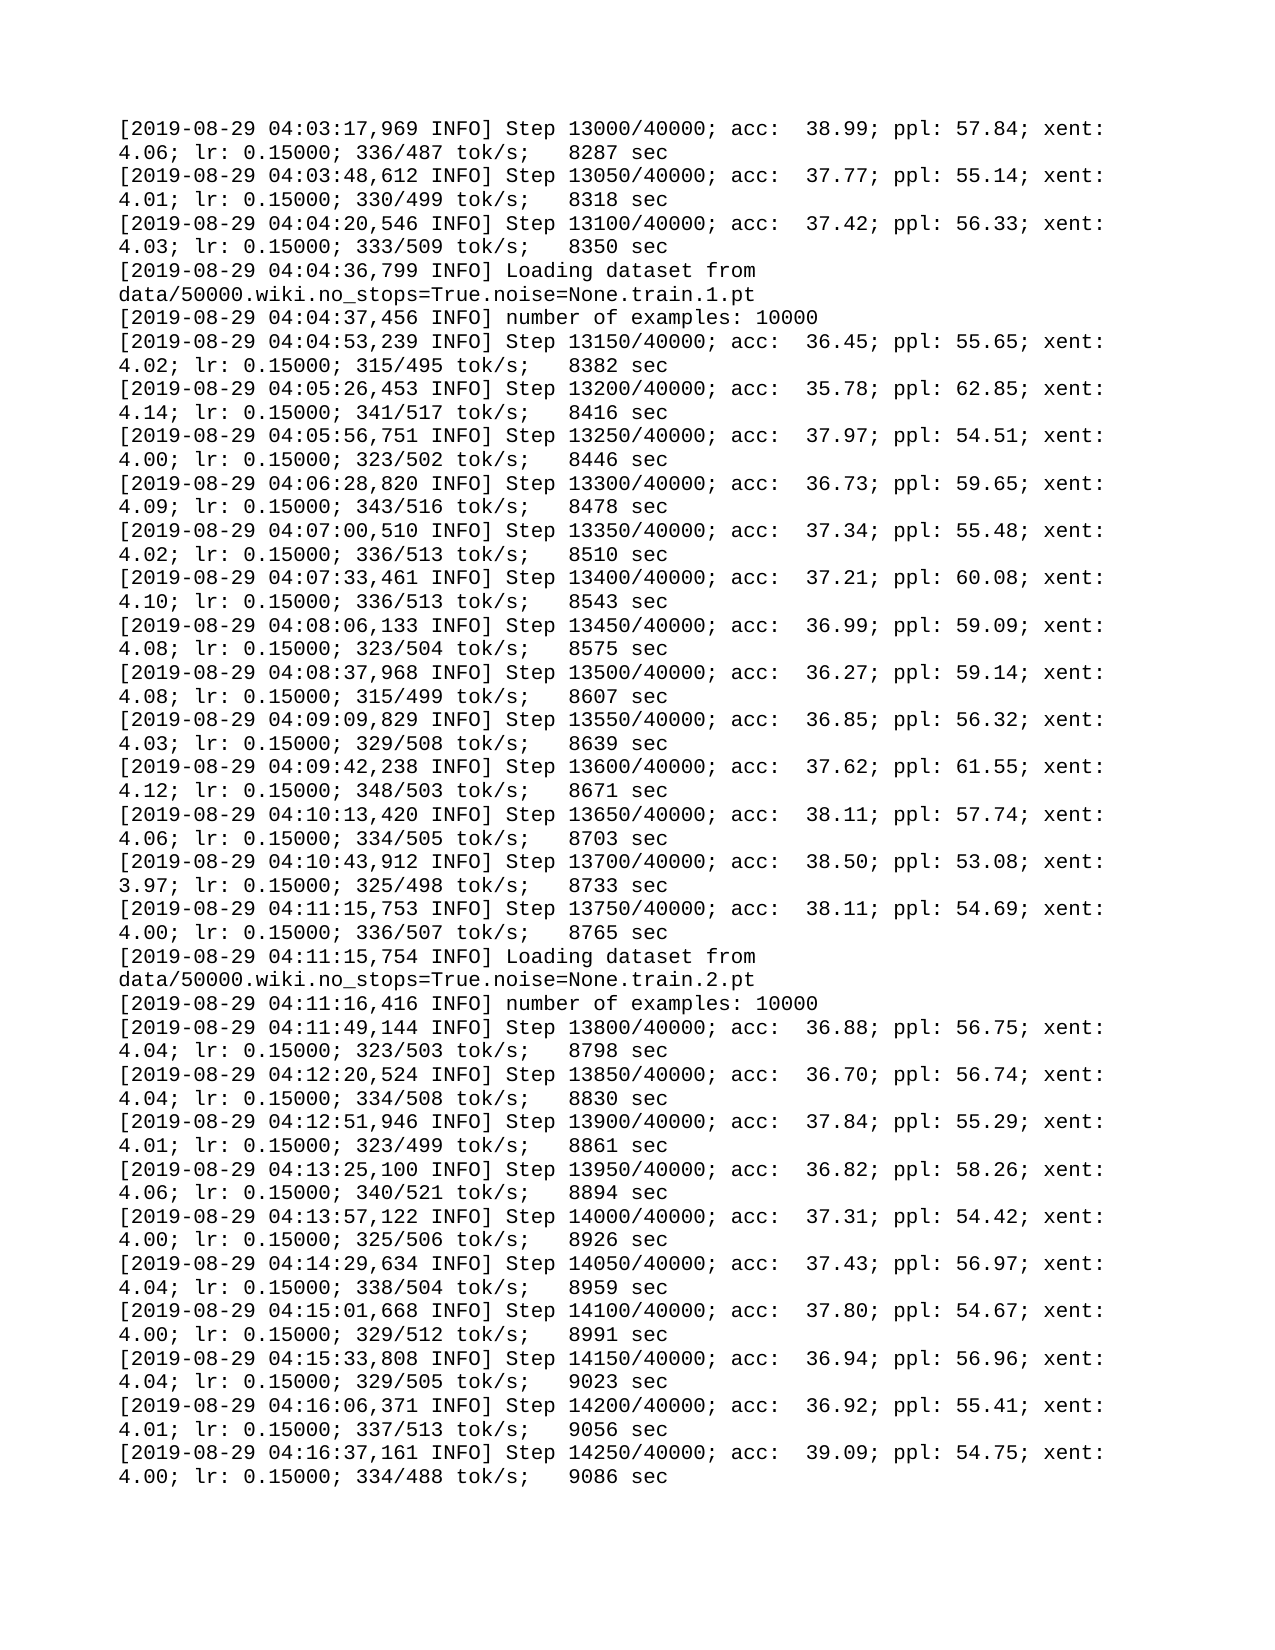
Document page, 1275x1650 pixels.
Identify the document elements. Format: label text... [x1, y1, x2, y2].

text [2019-08-29 04:05:56,751 INFO] Step 13250/40000; acc: 37.97; ppl: 54.51; xent: 4.00; lr: 0.15000; 323/502 tok/s; 8446 sec [118, 426, 1157, 473]
text [2019-08-29 04:15:33,808 INFO] Step 14150/40000; acc: 36.94; ppl: 56.96; xent: 4.04; lr: 0.15000; 329/505 tok/s; 9023 sec [118, 1348, 1157, 1395]
text [2019-08-29 04:03:17,969 INFO] Step 13000/40000; acc: 38.99; ppl: 57.84; xent: 4.06; lr: 0.15000; 336/487 tok/s; 8287 sec [118, 118, 1157, 165]
text [2019-08-29 04:16:06,371 INFO] Step 14200/40000; acc: 36.92; ppl: 55.41; xent: 4.01; lr: 0.15000; 337/513 tok/s; 9056 sec [118, 1395, 1157, 1442]
text [2019-08-29 04:11:15,753 INFO] Step 13750/40000; acc: 38.11; ppl: 54.69; xent: 4.00; lr: 0.15000; 336/507 tok/s; 8765 sec [118, 898, 1157, 946]
text [2019-08-29 04:10:43,912 INFO] Step 13700/40000; acc: 38.50; ppl: 53.08; xent: 3.97; lr: 0.15000; 325/498 tok/s; 8733 sec [118, 851, 1157, 898]
text [2019-08-29 04:07:33,461 INFO] Step 13400/40000; acc: 37.21; ppl: 60.08; xent: 4.10; lr: 0.15000; 336/513 tok/s; 8543 sec [118, 567, 1157, 615]
text [2019-08-29 04:08:06,133 INFO] Step 13450/40000; acc: 36.99; ppl: 59.09; xent: 4.08; lr: 0.15000; 323/504 tok/s; 8575 sec [118, 615, 1157, 662]
text [2019-08-29 04:06:28,820 INFO] Step 13300/40000; acc: 36.73; ppl: 59.65; xent: 4.09; lr: 0.15000; 343/516 tok/s; 8478 sec [118, 473, 1157, 520]
text [2019-08-29 04:05:26,453 INFO] Step 13200/40000; acc: 35.78; ppl: 62.85; xent: 4.14; lr: 0.15000; 341/517 tok/s; 8416 sec [118, 378, 1157, 426]
text [2019-08-29 04:15:01,668 INFO] Step 14100/40000; acc: 37.80; ppl: 54.67; xent: 4.00; lr: 0.15000; 329/512 tok/s; 8991 sec [118, 1300, 1157, 1348]
text [2019-08-29 04:09:42,238 INFO] Step 13600/40000; acc: 37.62; ppl: 61.55; xent: 4.12; lr: 0.15000; 348/503 tok/s; 8671 sec [118, 757, 1157, 804]
text [2019-08-29 04:04:20,546 INFO] Step 13100/40000; acc: 37.42; ppl: 56.33; xent: 4.03; lr: 0.15000; 333/509 tok/s; 8350 sec [118, 213, 1157, 260]
text [2019-08-29 04:13:57,122 INFO] Step 14000/40000; acc: 37.31; ppl: 54.42; xent: 4.00; lr: 0.15000; 325/506 tok/s; 8926 sec [118, 1206, 1157, 1253]
text [2019-08-29 04:12:51,946 INFO] Step 13900/40000; acc: 37.84; ppl: 55.29; xent: 4.01; lr: 0.15000; 323/499 tok/s; 8861 sec [118, 1111, 1157, 1158]
text [2019-08-29 04:13:25,100 INFO] Step 13950/40000; acc: 36.82; ppl: 58.26; xent: 4.06; lr: 0.15000; 340/521 tok/s; 8894 sec [118, 1158, 1157, 1206]
text [2019-08-29 04:04:36,799 INFO] Loading dataset from data/50000.wiki.no_stops=True.noise=None.train.1.pt [118, 260, 1157, 307]
text [2019-08-29 04:03:48,612 INFO] Step 13050/40000; acc: 37.77; ppl: 55.14; xent: 4.01; lr: 0.15000; 330/499 tok/s; 8318 sec [118, 165, 1157, 213]
text [2019-08-29 04:09:09,829 INFO] Step 13550/40000; acc: 36.85; ppl: 56.32; xent: 4.03; lr: 0.15000; 329/508 tok/s; 8639 sec [118, 709, 1157, 757]
text [2019-08-29 04:07:00,510 INFO] Step 13350/40000; acc: 37.34; ppl: 55.48; xent: 4.02; lr: 0.15000; 336/513 tok/s; 8510 sec [118, 520, 1157, 567]
text [2019-08-29 04:16:37,161 INFO] Step 14250/40000; acc: 39.09; ppl: 54.75; xent: 4.00; lr: 0.15000; 334/488 tok/s; 9086 sec [118, 1442, 1157, 1489]
text [2019-08-29 04:11:49,144 INFO] Step 13800/40000; acc: 36.88; ppl: 56.75; xent: 4.04; lr: 0.15000; 323/503 tok/s; 8798 sec [118, 1017, 1157, 1064]
text [2019-08-29 04:14:29,634 INFO] Step 14050/40000; acc: 37.43; ppl: 56.97; xent: 4.04; lr: 0.15000; 338/504 tok/s; 8959 sec [118, 1253, 1157, 1300]
text [2019-08-29 04:11:15,754 INFO] Loading dataset from data/50000.wiki.no_stops=True.noise=None.train.2.pt [118, 946, 1157, 993]
text [2019-08-29 04:12:20,524 INFO] Step 13850/40000; acc: 36.70; ppl: 56.74; xent: 4.04; lr: 0.15000; 334/508 tok/s; 8830 sec [118, 1064, 1157, 1111]
text [2019-08-29 04:11:16,416 INFO] number of examples: 10000 [118, 993, 1157, 1017]
text [2019-08-29 04:08:37,968 INFO] Step 13500/40000; acc: 36.27; ppl: 59.14; xent: 4.08; lr: 0.15000; 315/499 tok/s; 8607 sec [118, 662, 1157, 709]
text [2019-08-29 04:10:13,420 INFO] Step 13650/40000; acc: 38.11; ppl: 57.74; xent: 4.06; lr: 0.15000; 334/505 tok/s; 8703 sec [118, 804, 1157, 851]
text [2019-08-29 04:04:37,456 INFO] number of examples: 10000 [118, 307, 1157, 331]
text [2019-08-29 04:04:53,239 INFO] Step 13150/40000; acc: 36.45; ppl: 55.65; xent: 4.02; lr: 0.15000; 315/495 tok/s; 8382 sec [118, 331, 1157, 378]
